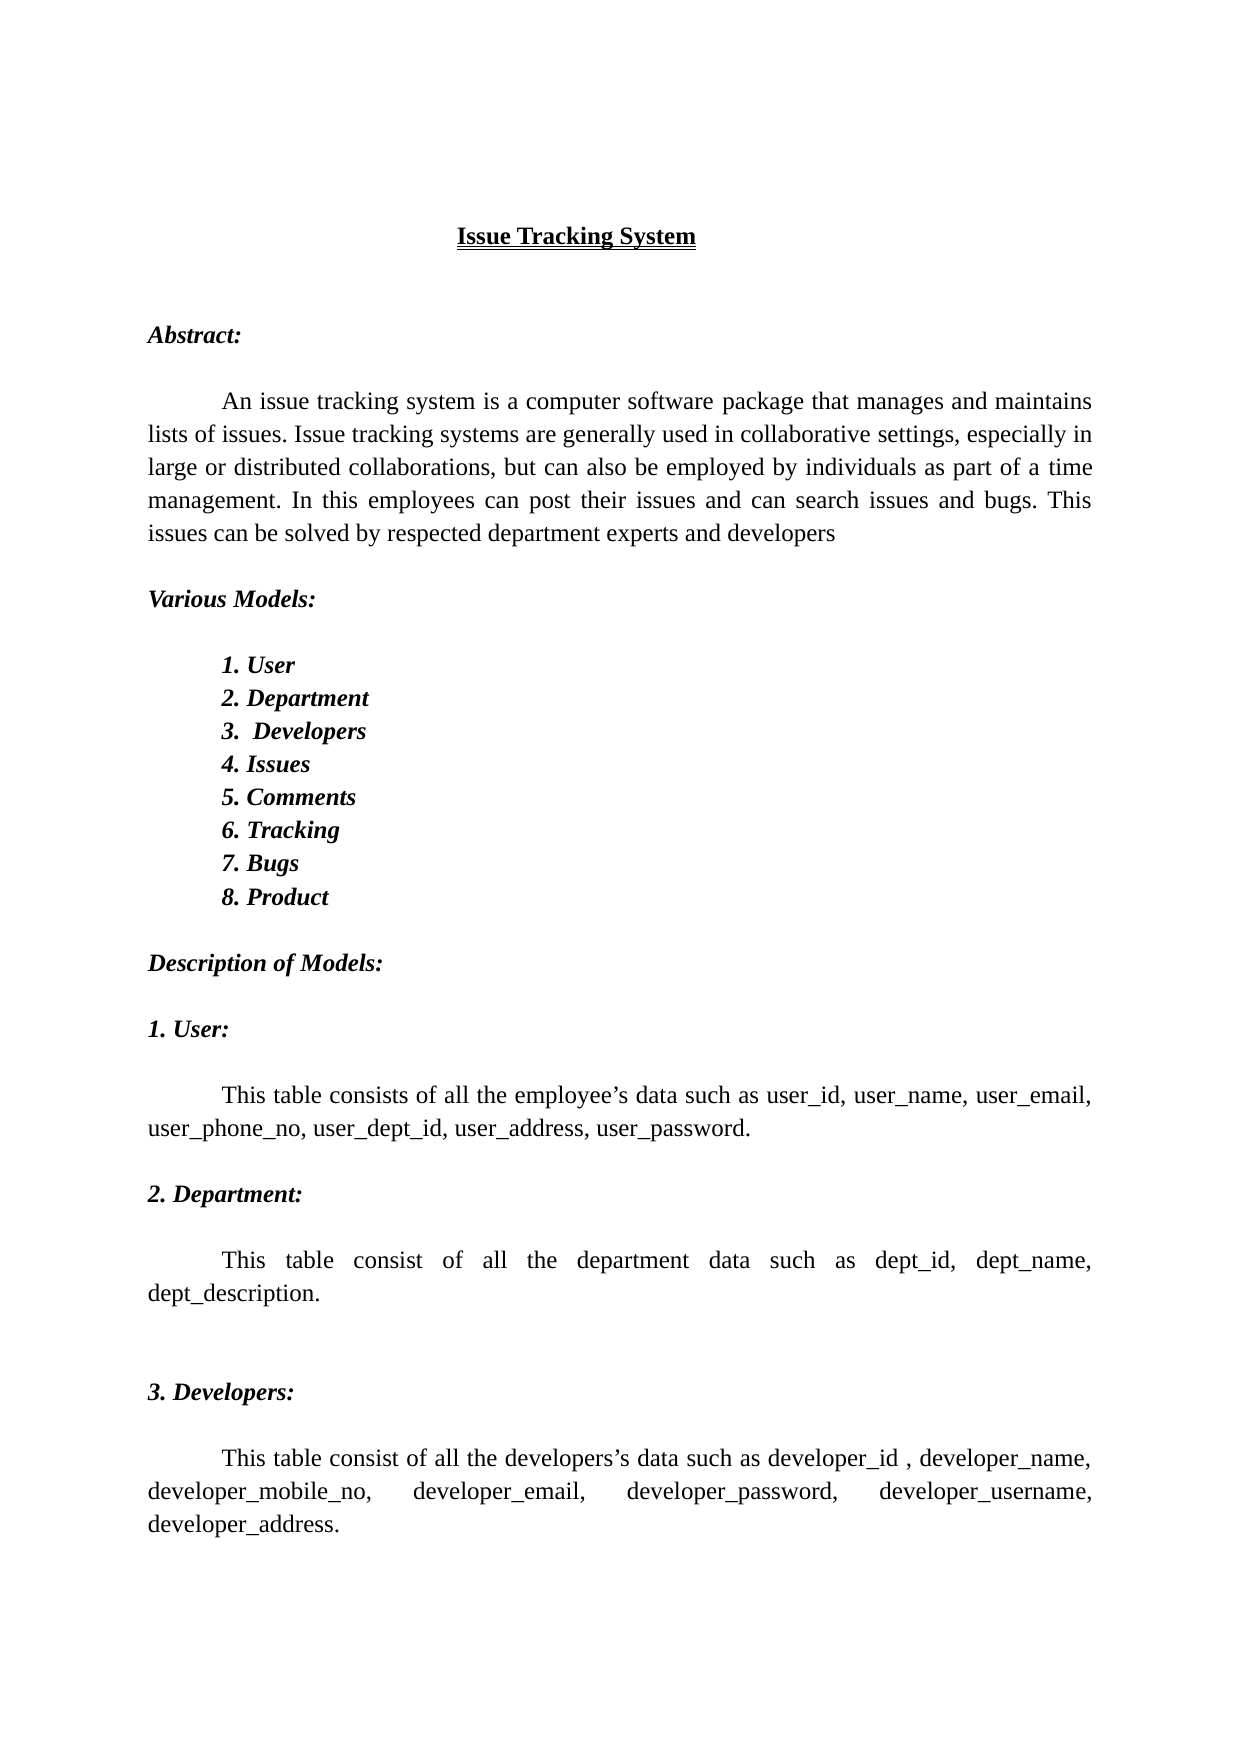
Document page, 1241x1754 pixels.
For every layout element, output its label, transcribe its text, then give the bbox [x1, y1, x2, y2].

text Abstract: [148, 320, 1093, 349]
text 5. Comments [148, 782, 1093, 811]
text Description of Models: [148, 914, 1093, 976]
text Various Models: [148, 584, 1093, 613]
text 7. Bugs [148, 848, 1093, 877]
text 2. Department [148, 683, 1093, 712]
text Issue Tracking System [130, 221, 1110, 250]
text This table consist of all the department data such as dept_id, dept_name, dept_description. [148, 1245, 1093, 1307]
text 1. User [148, 650, 1093, 679]
text 1. User: [148, 1014, 1093, 1042]
text 3. Developers: [148, 1377, 1093, 1406]
text This table consist of all the developers’s data such as developer_id , developer_name, developer_mobile_no, developer_email, developer_password, developer_username, developer_address. [148, 1443, 1093, 1538]
text This table consists of all the employee’s data such as user_id, user_name, user_email, user_phone_no, user_dept_id, user_address, user_password. [148, 1080, 1093, 1141]
text 4. Issues [148, 749, 1093, 778]
text 2. Department: [148, 1179, 1093, 1207]
text An issue tracking system is a computer software package that manages and maintains lists of issues. Issue tracking systems are generally used in collaborative settings, especially in large or distributed collaborations, but can also be employed by individuals as part of a time management. In this employees can post their issues and can search issues and bugs. This issues can be solved by respected department experts and developers [148, 386, 1093, 547]
text 3. Developers [148, 716, 1093, 745]
text 8. Product [148, 882, 1093, 910]
text 6. Tracking [148, 816, 1093, 844]
